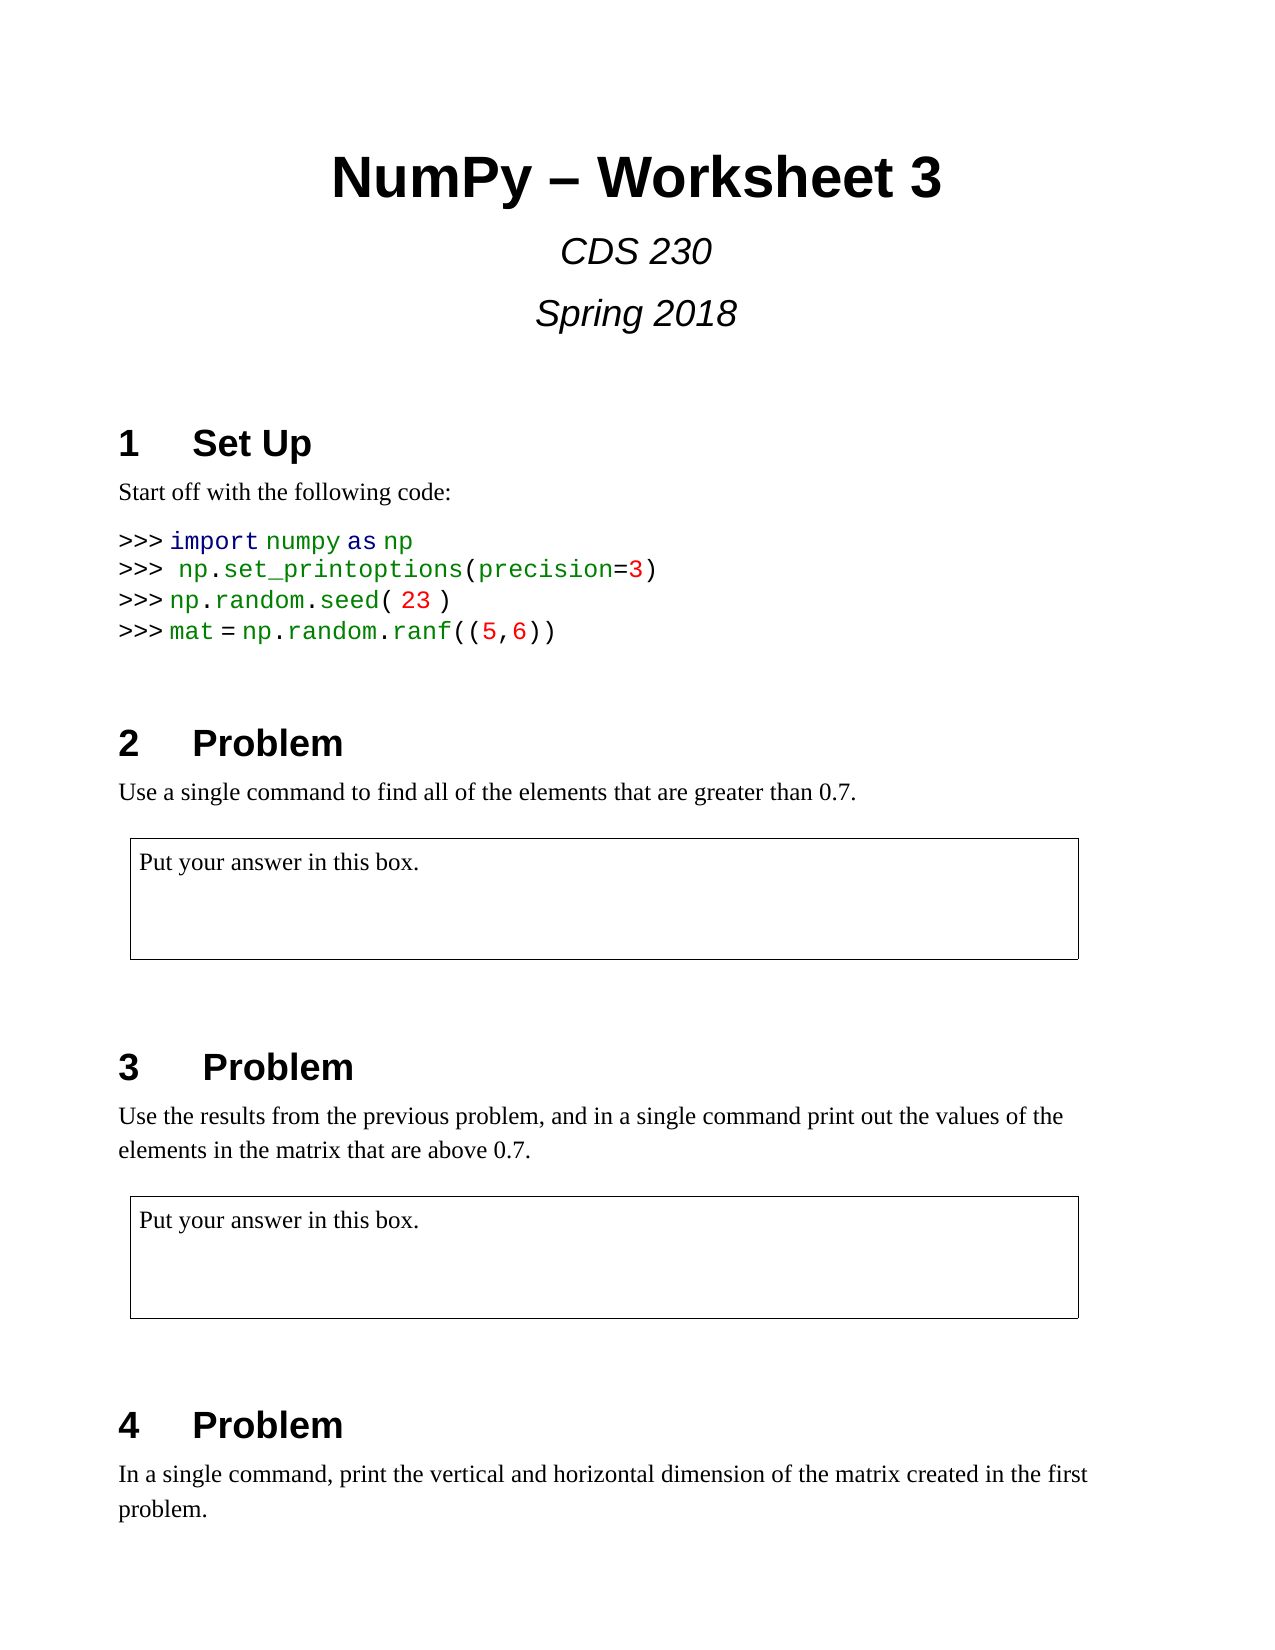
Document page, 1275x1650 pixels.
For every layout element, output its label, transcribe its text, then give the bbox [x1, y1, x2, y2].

text >>> import numpy as np [118, 526, 1157, 557]
subtitle Spring 2018 [118, 291, 1157, 334]
text Use the results from the previous problem, and in a single command print out the values of the elements in the matrix that are above 0.7. [118, 1101, 1157, 1164]
subtitle CDS 230 [118, 229, 1157, 272]
text Use a single command to find all of the elements that are greater than 0.7. [118, 777, 1157, 806]
text >>> mat = np.random.ranf((5,6)) [118, 616, 1157, 647]
subtitle Problem [118, 1045, 1157, 1088]
subtitle Problem [118, 721, 1157, 764]
subtitle Problem [118, 1403, 1157, 1447]
title NumPy – Worksheet 3 [118, 143, 1157, 210]
text >>> np.random.seed( 23 ) [118, 585, 1157, 616]
text Put your answer in this box. [139, 1205, 1069, 1234]
text >>> np.set_printoptions(precision=3) [118, 557, 1157, 585]
text In a single command, print the vertical and horizontal dimension of the matrix created in the first problem. [118, 1459, 1157, 1523]
subtitle Set Up [118, 421, 1157, 464]
text Start off with the following code: [118, 477, 1157, 505]
text Put your answer in this box. [139, 847, 1069, 875]
